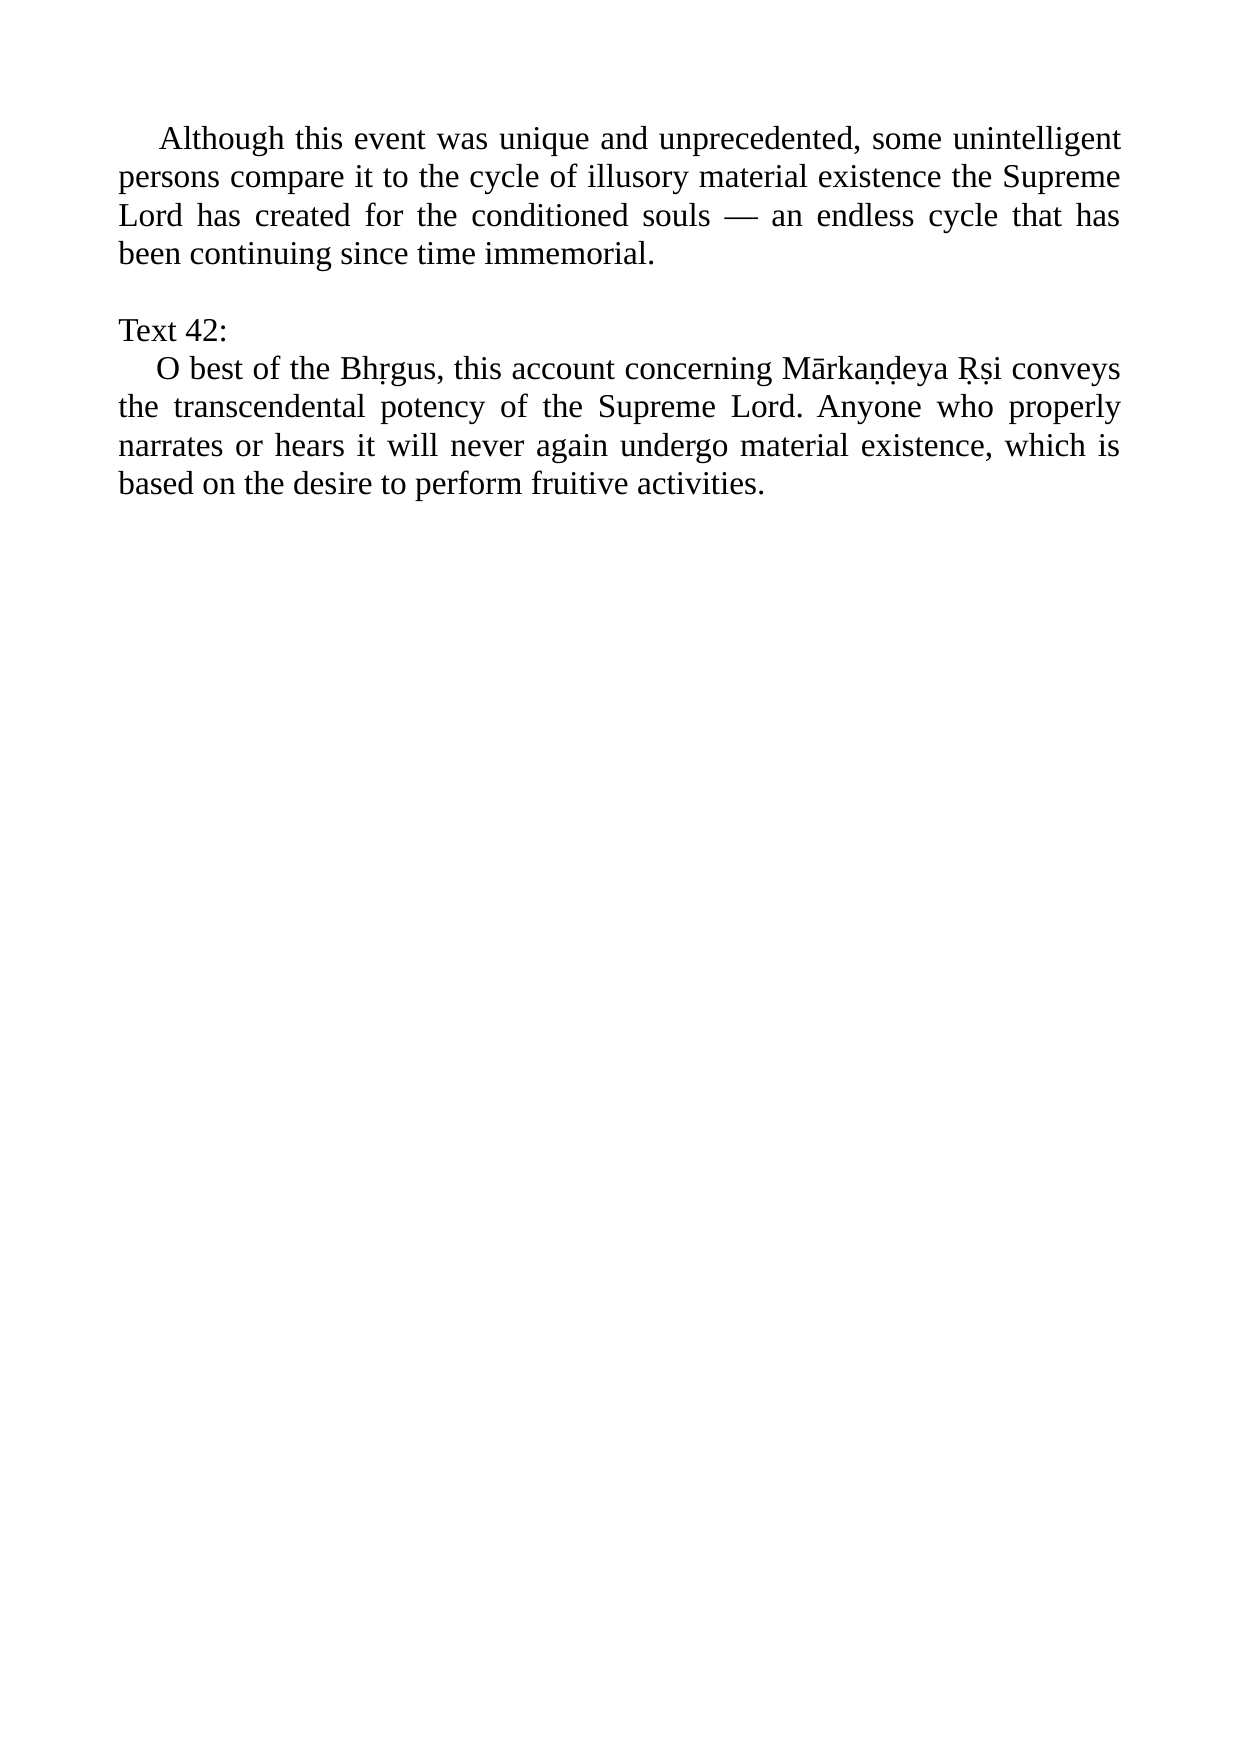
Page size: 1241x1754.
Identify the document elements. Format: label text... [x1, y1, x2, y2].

text Although this event was unique and unprecedented, some unintelligent persons compare it to the cycle of illusory material existence the Supreme Lord has created for the conditioned souls — an endless cycle that has been continuing since time immemorial. [118, 118, 1122, 271]
text O best of the Bhṛgus, this account concerning Mārkaṇḍeya Ṛṣi conveys the transcendental potency of the Supreme Lord. Anyone who properly narrates or hears it will never again undergo material existence, which is based on the desire to perform fruitive activities. [118, 348, 1122, 501]
text Text 42: [118, 310, 1122, 348]
